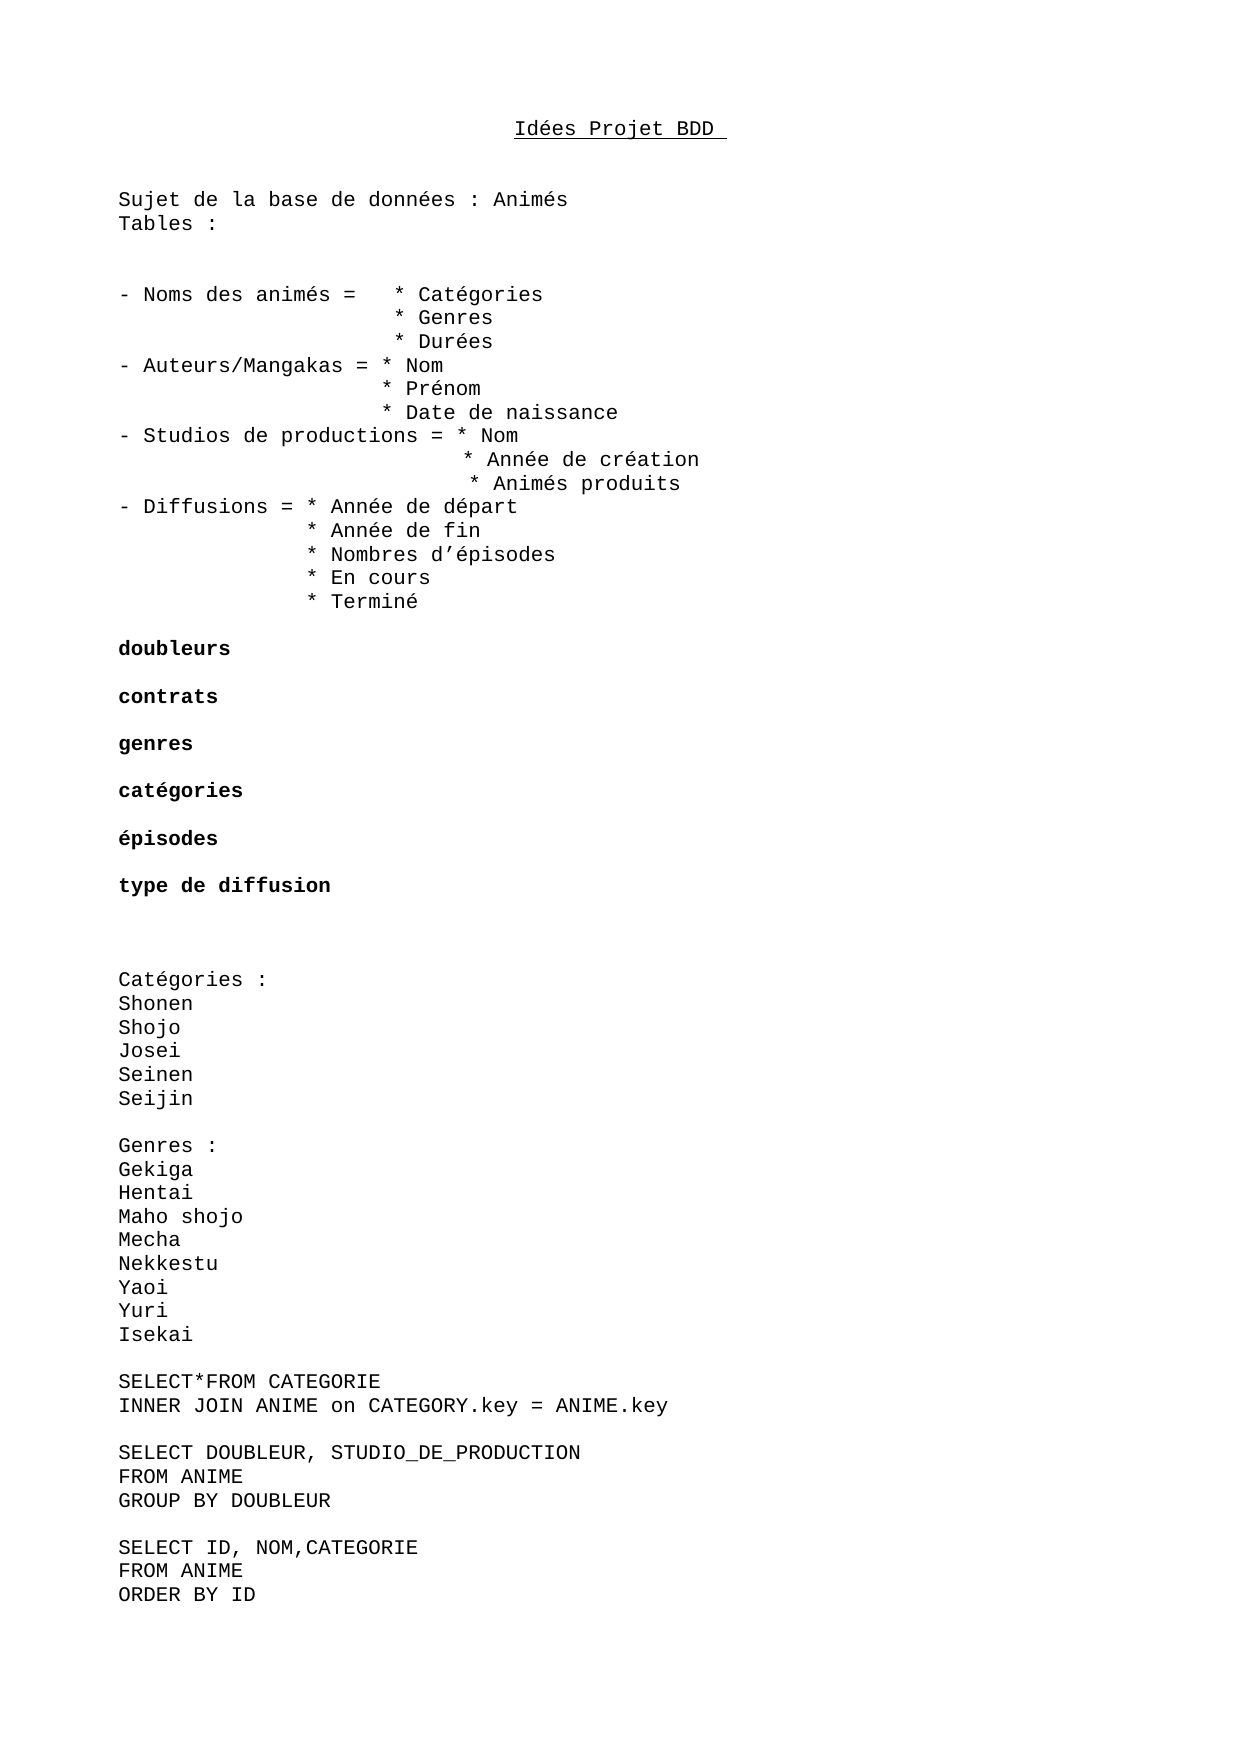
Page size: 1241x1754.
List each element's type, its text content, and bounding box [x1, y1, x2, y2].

text genres [118, 733, 1122, 757]
text - Auteurs/Mangakas = * Nom [118, 354, 1122, 378]
text Genres : [118, 1135, 1122, 1158]
text Tables : [118, 213, 1122, 236]
text Idées Projet BDD [118, 118, 1122, 142]
text Shonen [118, 993, 1122, 1017]
text Gekiga [118, 1158, 1122, 1182]
text SELECT*FROM CATEGORIE [118, 1371, 1122, 1395]
text doubleurs [118, 638, 1122, 662]
text Josei [118, 1040, 1122, 1064]
text * Nombres d’épisodes [118, 544, 1122, 567]
text * Prénom [118, 378, 1122, 402]
text Hentai [118, 1182, 1122, 1206]
text Catégories : [118, 969, 1122, 993]
text * Animés produits [118, 473, 1122, 496]
text contrats [118, 686, 1122, 709]
text * Terminé [118, 591, 1122, 615]
text Yuri [118, 1300, 1122, 1324]
text FROM ANIME [118, 1466, 1122, 1489]
text Isekai [118, 1324, 1122, 1348]
text * Année de fin [118, 520, 1122, 544]
text GROUP BY DOUBLEUR [118, 1489, 1122, 1513]
text * En cours [118, 567, 1122, 591]
text Shojo [118, 1017, 1122, 1040]
text INNER JOIN ANIME on CATEGORY.key = ANIME.key [118, 1395, 1122, 1419]
text * Date de naissance [118, 402, 1122, 426]
text SELECT DOUBLEUR, STUDIO_DE_PRODUCTION [118, 1442, 1122, 1466]
text Mecha [118, 1229, 1122, 1253]
text épisodes [118, 827, 1122, 851]
text * Genres [118, 307, 1122, 331]
text Seijin [118, 1088, 1122, 1111]
text catégories [118, 780, 1122, 804]
text Maho shojo [118, 1206, 1122, 1229]
text * Année de création [118, 449, 1122, 473]
text FROM ANIME [118, 1561, 1122, 1584]
text Yaoi [118, 1277, 1122, 1300]
text Nekkestu [118, 1253, 1122, 1277]
text - Diffusions = * Année de départ [118, 496, 1122, 520]
text ORDER BY ID [118, 1584, 1122, 1608]
text - Studios de productions = * Nom [118, 426, 1122, 449]
text Sujet de la base de données : Animés [118, 189, 1122, 213]
text - Noms des animés = * Catégories [118, 284, 1122, 307]
text Seinen [118, 1064, 1122, 1088]
text type de diffusion [118, 875, 1122, 898]
text SELECT ID, NOM,CATEGORIE [118, 1537, 1122, 1561]
text * Durées [118, 331, 1122, 354]
